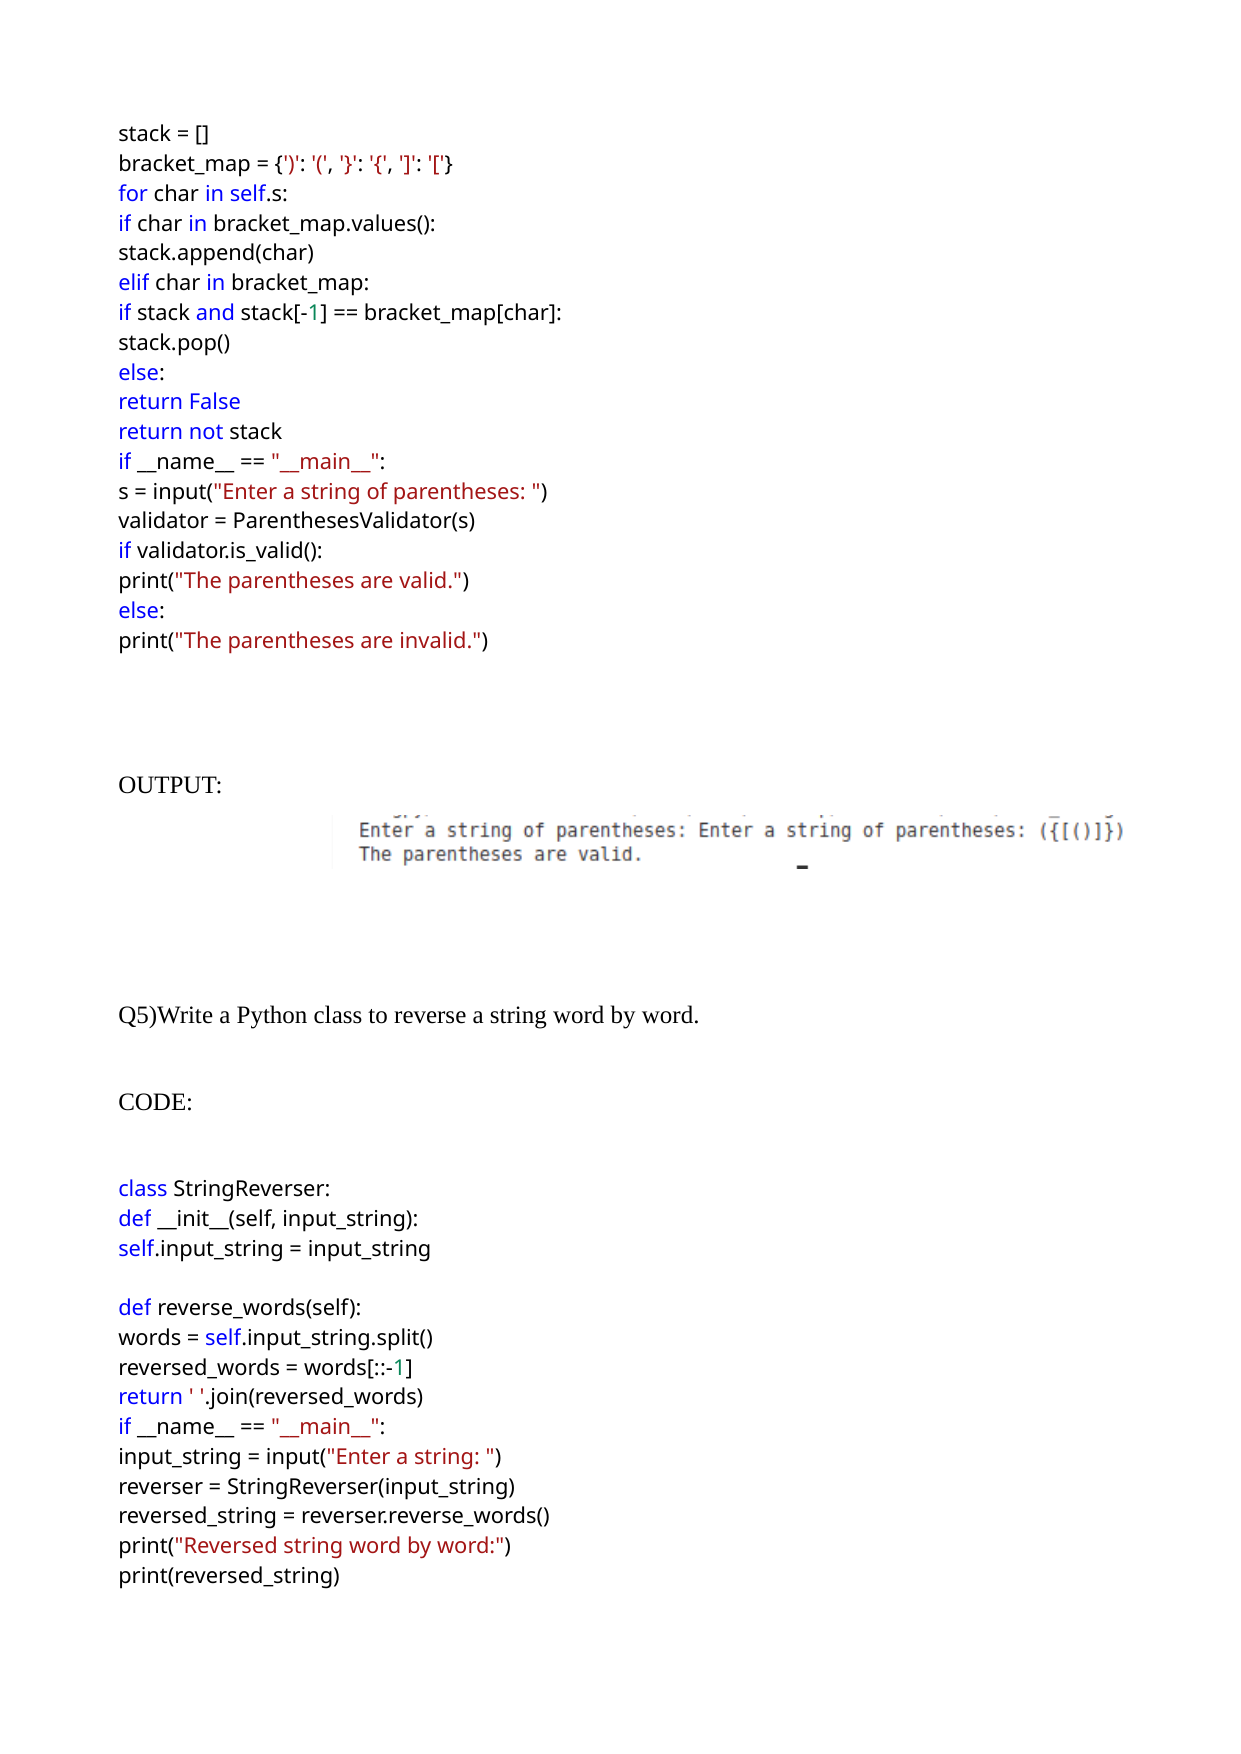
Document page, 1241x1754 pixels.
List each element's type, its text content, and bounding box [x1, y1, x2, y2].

text if validator.is_valid(): [118, 535, 1122, 565]
text print(reversed_string) [118, 1560, 1122, 1590]
text input_string = input("Enter a string: ") [118, 1441, 1122, 1471]
text reverser = StringReverser(input_string) [118, 1471, 1122, 1501]
text else: [118, 356, 1122, 386]
text print("Reversed string word by word:") [118, 1530, 1122, 1560]
text if char in bracket_map.values(): [118, 207, 1122, 237]
text elif char in bracket_map: [118, 267, 1122, 297]
text if stack and stack[-1] == bracket_map[char]: [118, 297, 1122, 327]
text reversed_words = words[::-1] [118, 1352, 1122, 1381]
text def reverse_words(self): [118, 1292, 1122, 1322]
text CODE: [118, 1087, 1122, 1115]
text return ' '.join(reversed_words) [118, 1381, 1122, 1411]
text words = self.input_string.split() [118, 1322, 1122, 1352]
text return False [118, 386, 1122, 416]
text bracket_map = {')': '(', '}': '{', ']': '['} [118, 148, 1122, 178]
text for char in self.s: [118, 178, 1122, 207]
text print("The parentheses are invalid.") [118, 624, 1122, 654]
text print("The parentheses are valid.") [118, 565, 1122, 595]
text stack.pop() [118, 327, 1122, 356]
text else: [118, 595, 1122, 624]
text validator = ParenthesesValidator(s) [118, 505, 1122, 535]
text class StringReverser: [118, 1173, 1122, 1203]
text s = input("Enter a string of parentheses: ") [118, 476, 1122, 505]
text Q5)Write a Python class to reverse a string word by word. [118, 1000, 1122, 1029]
text def __init__(self, input_string): [118, 1203, 1122, 1232]
text if __name__ == "__main__": [118, 446, 1122, 476]
text stack.append(char) [118, 237, 1122, 267]
text OUTPUT: [118, 770, 1122, 799]
text stack = [] [118, 118, 1122, 148]
text return not stack [118, 416, 1122, 446]
picture [331, 815, 1168, 869]
text if __name__ == "__main__": [118, 1411, 1122, 1441]
text reversed_string = reverser.reverse_words() [118, 1501, 1122, 1530]
text self.input_string = input_string [118, 1232, 1122, 1262]
